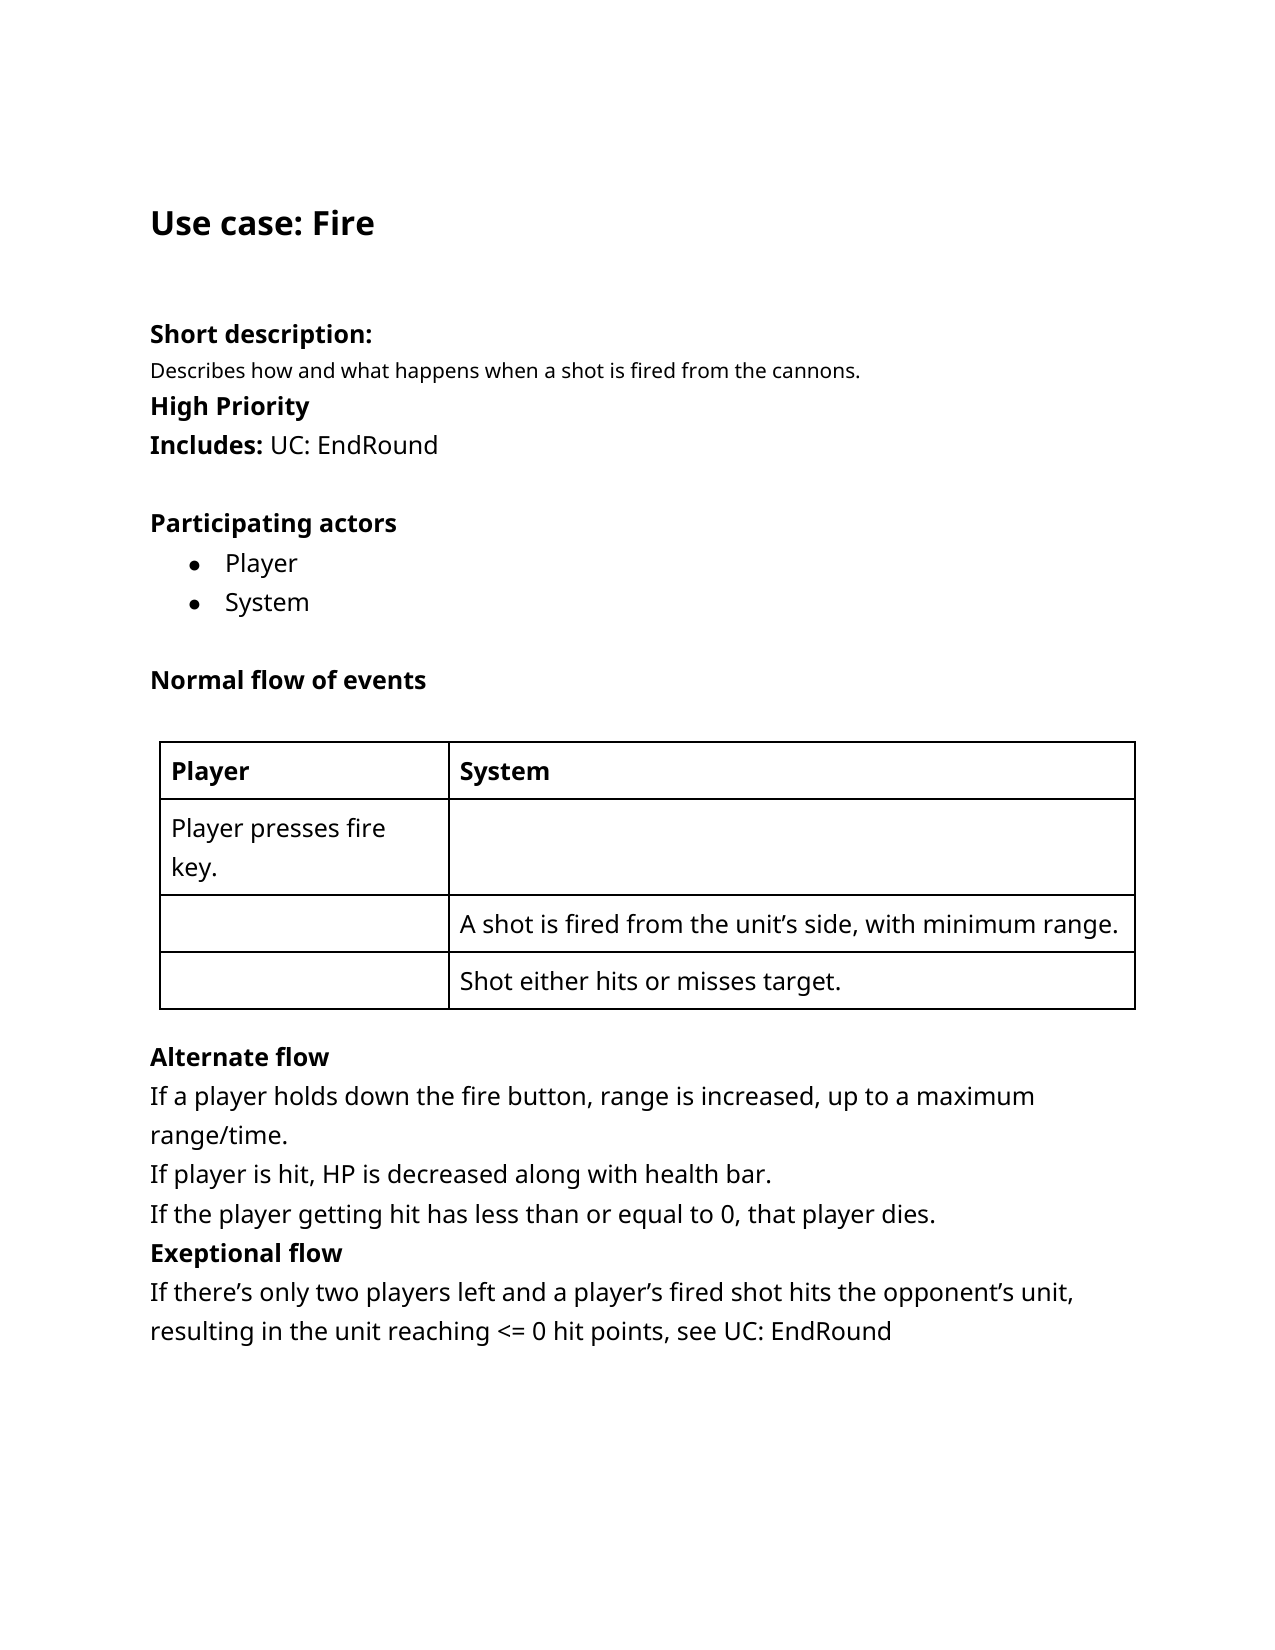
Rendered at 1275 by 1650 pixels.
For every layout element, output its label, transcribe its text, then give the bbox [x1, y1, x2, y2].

table_cell Shot either hits or misses target. [450, 953, 1134, 1008]
text Exeptional flow [150, 1236, 1125, 1269]
table_cell [161, 896, 448, 951]
text High Priority [150, 389, 1125, 423]
list Player [187, 545, 1125, 579]
table_header System [450, 743, 1134, 798]
text If a player holds down the fire button, range is increased, up to a maximum range/time. [150, 1079, 1125, 1152]
text Participating actors [150, 506, 1125, 540]
text If there’s only two players left and a player’s fired shot hits the opponent’s unit, resulting in the unit reaching <= 0 hit points, see UC: EndRound [150, 1275, 1125, 1348]
table_cell [161, 953, 448, 1008]
text Describes how and what happens when a shot is fired from the cannons. [150, 356, 1125, 384]
table_cell [450, 800, 1134, 894]
list System [187, 584, 1125, 618]
table_cell Player presses fire key. [161, 800, 448, 894]
subtitle Use case: Fire [150, 200, 1125, 245]
text If player is hit, HP is decreased along with health bar. [150, 1157, 1125, 1191]
text If the player getting hit has less than or equal to 0, that player dies. [150, 1196, 1125, 1230]
table_header Player [161, 743, 448, 798]
table_cell A shot is fired from the unit’s side, with minimum range. [450, 896, 1134, 951]
text Includes: UC: EndRound [150, 428, 1125, 462]
text Normal flow of events [150, 663, 1125, 697]
text Alternate flow [150, 1040, 1125, 1074]
text Short description: [150, 317, 1125, 351]
